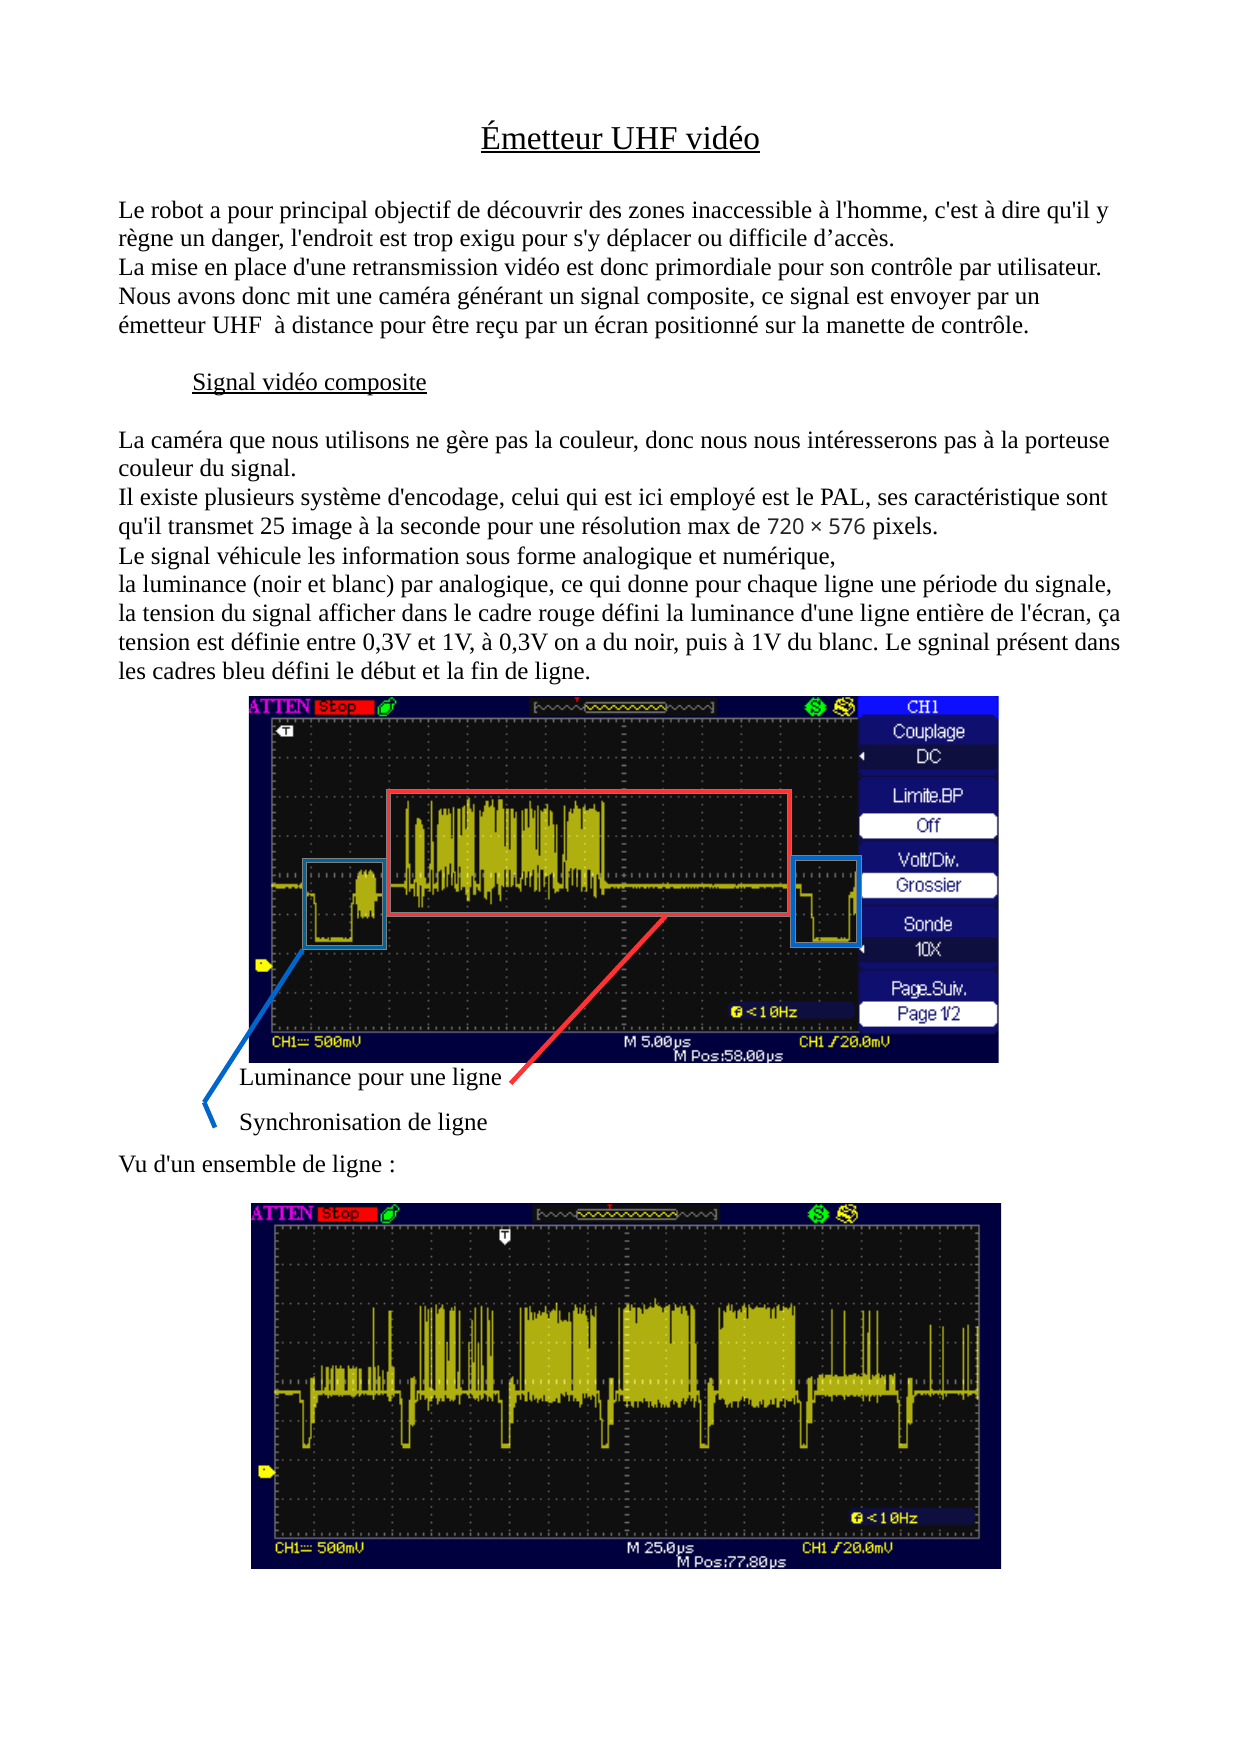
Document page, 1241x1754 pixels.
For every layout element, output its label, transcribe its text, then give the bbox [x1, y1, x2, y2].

picture [248, 696, 999, 1063]
text La caméra que nous utilisons ne gère pas la couleur, donc nous nous intéresserons pas à la porteuse couleur du signal. [118, 425, 1122, 482]
picture [248, 917, 660, 1063]
text Vu d'un ensemble de ligne : [118, 1149, 1122, 1177]
text Nous avons donc mit une caméra générant un signal composite, ce signal est envoyer par un émetteur UHF à distance pour être reçu par un écran positionné sur la manette de contrôle. [118, 281, 1122, 338]
text Il existe plusieurs système d'encodage, celui qui est ici employé est le PAL, ses caractéristique sont qu'il transmet 25 image à la seconde pour une résolution max de 720 × 576 pixels. [118, 482, 1122, 541]
text La mise en place d'une retransmission vidéo est donc primordiale pour son contrôle par utilisateur. [118, 252, 1122, 281]
text la luminance (noir et blanc) par analogique, ce qui donne pour chaque ligne une période du signale, la tension du signal afficher dans le cadre rouge défini la luminance d'une ligne entière de l'écran, ça tension est définie entre 0,3V et 1V, à 0,3V on a du noir, puis à 1V du blanc. Le sgninal présent dans les cadres bleu défini le début et la fin de ligne. [118, 569, 1122, 684]
text Le robot a pour principal objectif de découvrir des zones inaccessible à l'homme, c'est à dire qu'il y règne un danger, l'endroit est trop exigu pour s'y déplacer ou difficile d’accès. [118, 195, 1122, 252]
text Signal vidéo composite [118, 367, 1122, 396]
picture [251, 1203, 1002, 1569]
text Le signal véhicule les information sous forme analogique et numérique, [118, 541, 1122, 569]
picture [796, 861, 856, 942]
text Émetteur UHF vidéo [118, 118, 1122, 156]
picture [307, 863, 382, 945]
picture [391, 794, 787, 912]
